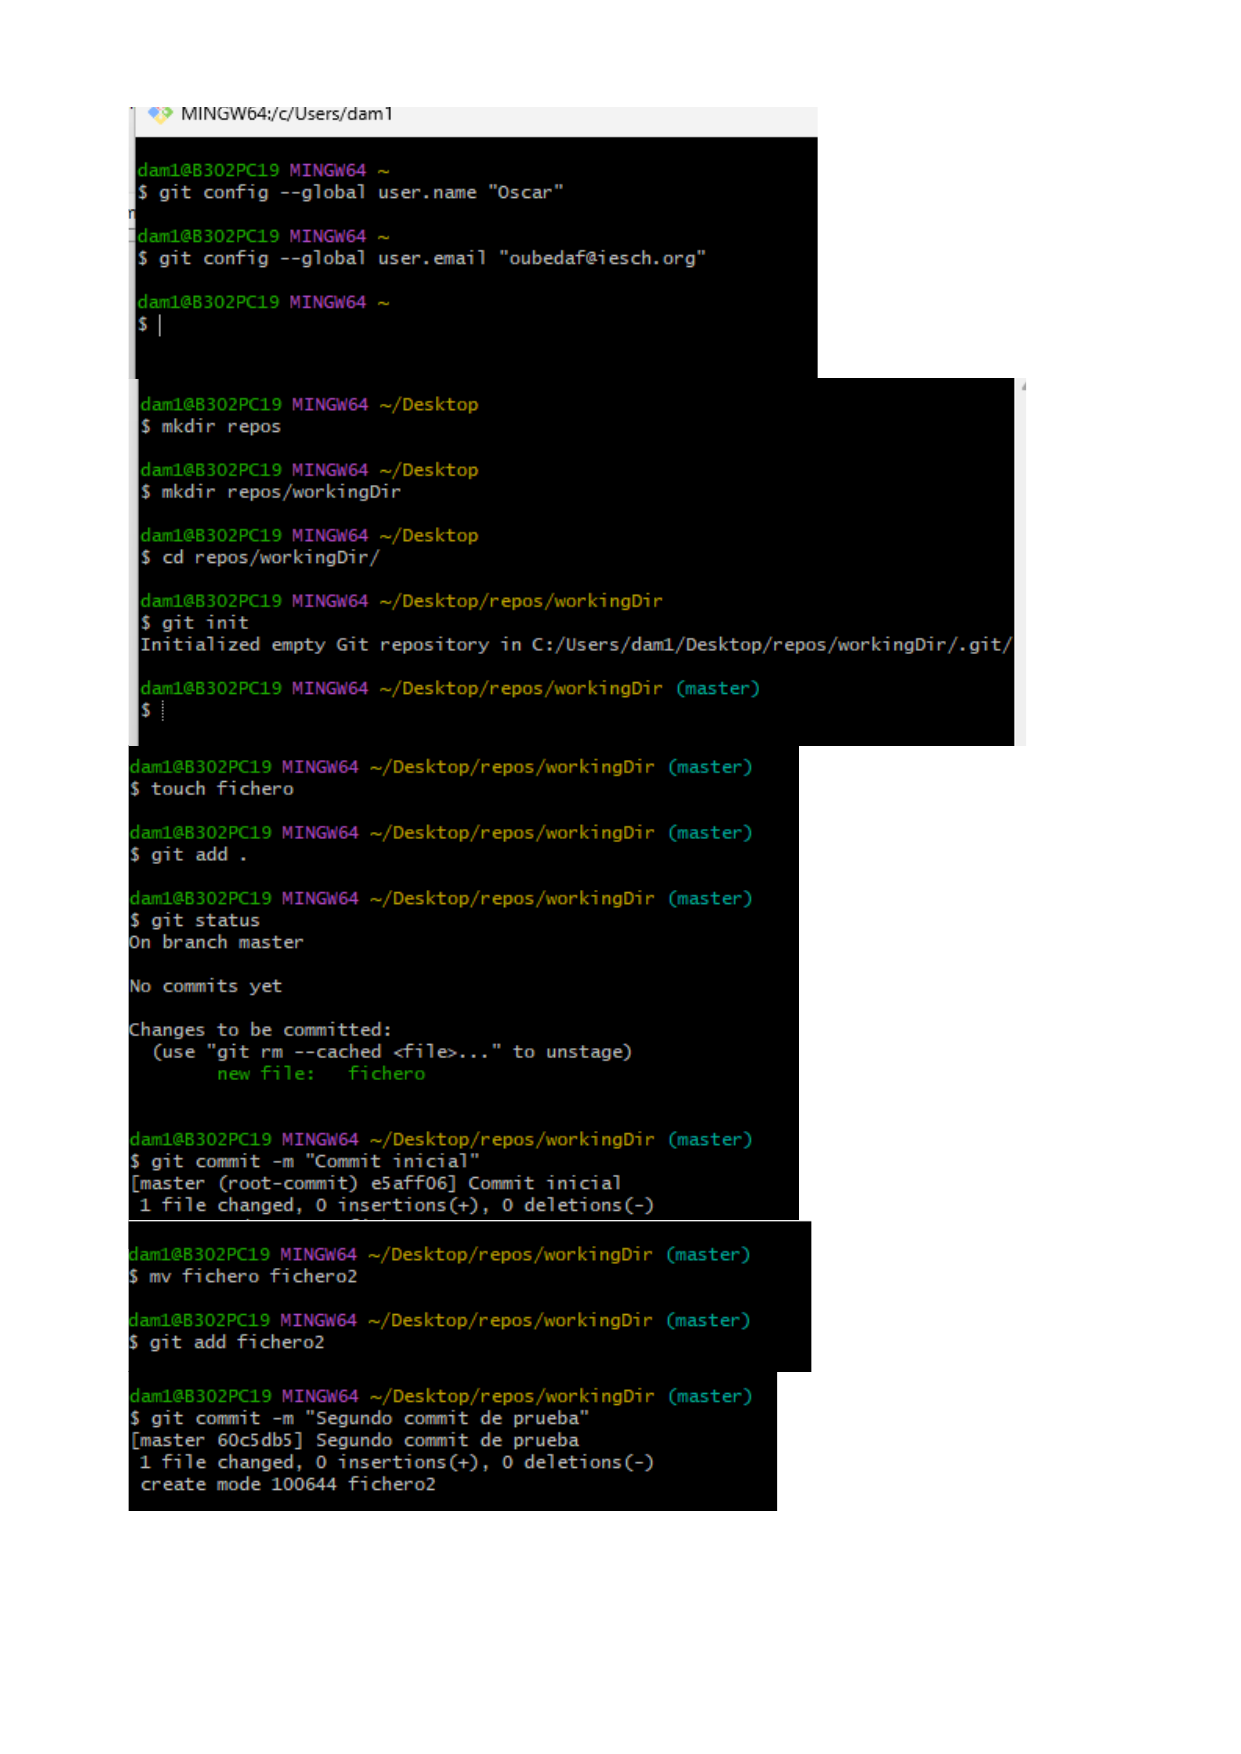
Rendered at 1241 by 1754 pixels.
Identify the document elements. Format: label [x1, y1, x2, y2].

picture [128, 107, 1027, 1511]
